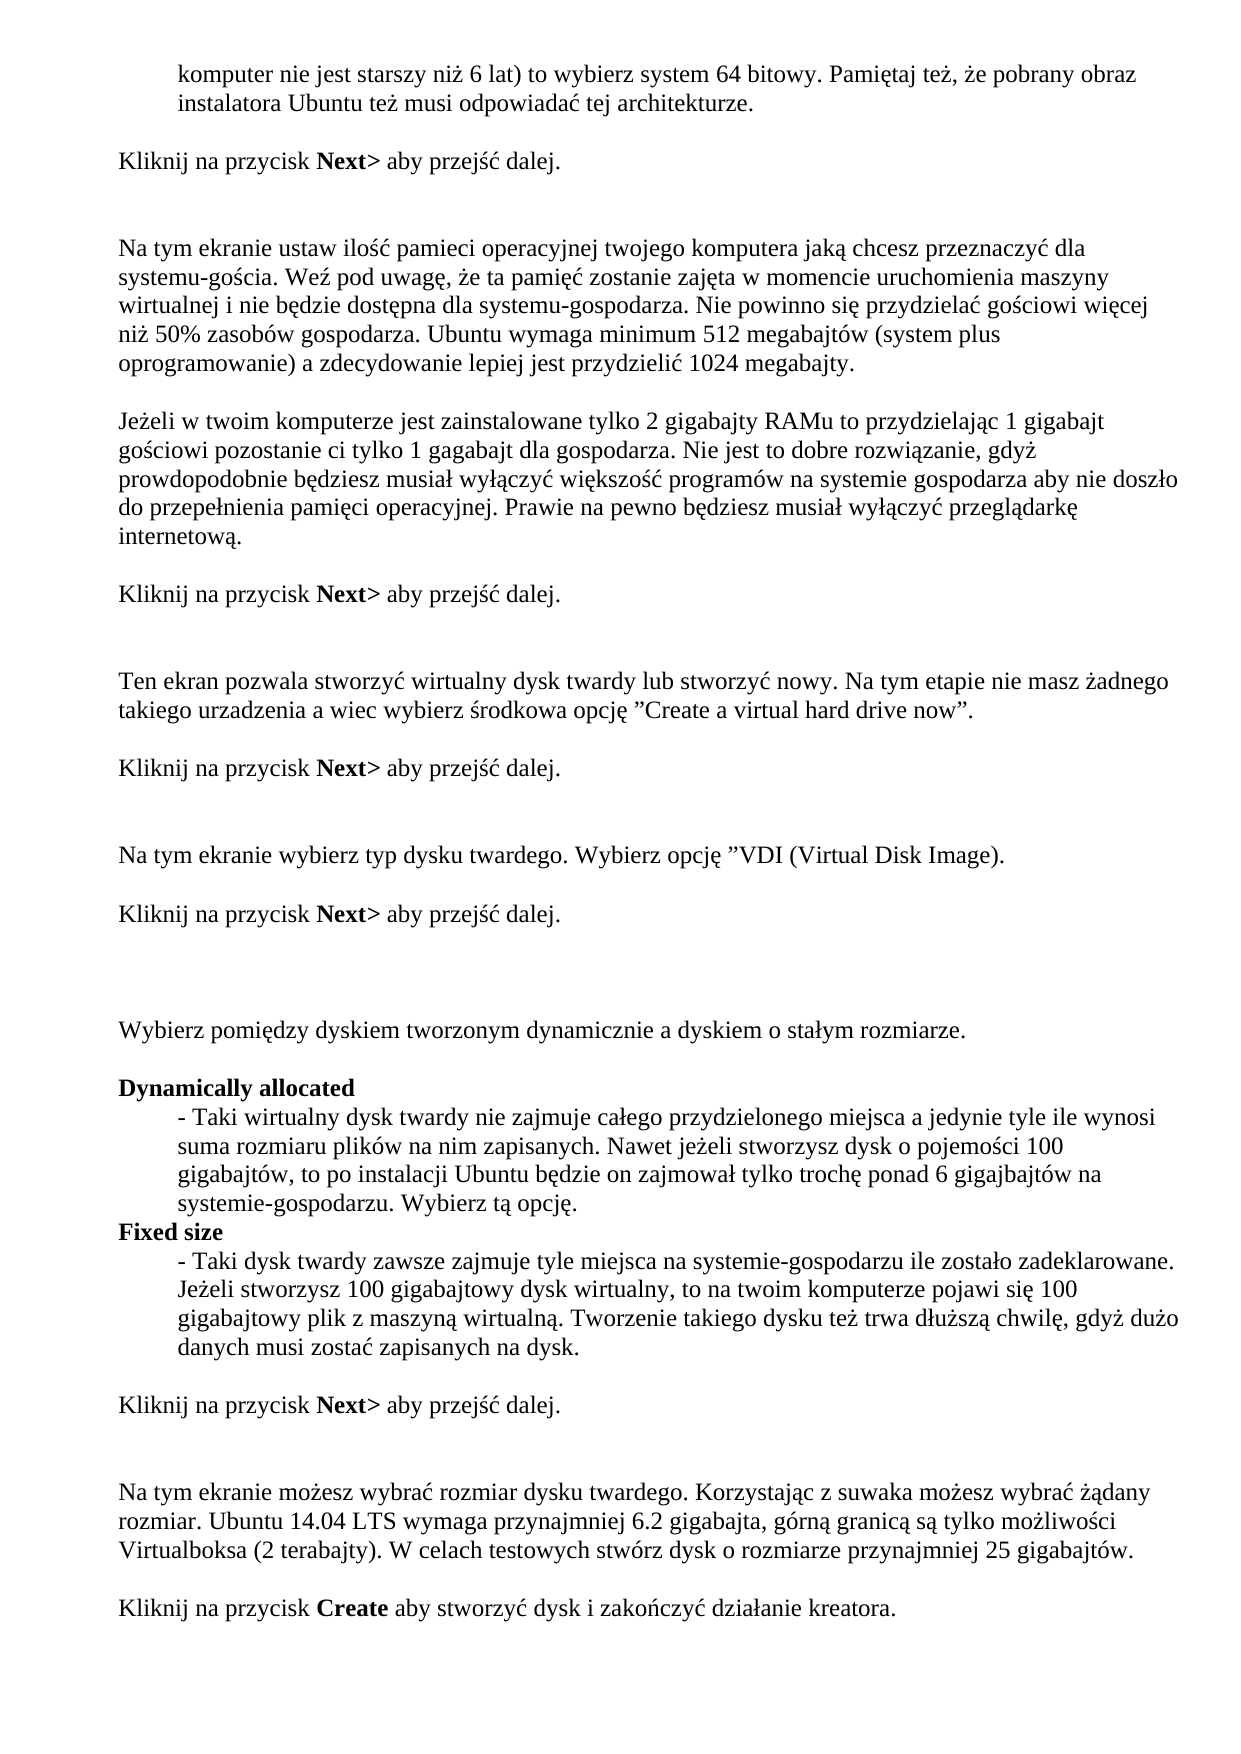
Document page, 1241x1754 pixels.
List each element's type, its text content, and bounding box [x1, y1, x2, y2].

subtitle Dynamically allocated [118, 1073, 1181, 1102]
text Kliknij na przycisk Next> aby przejść dalej. [118, 146, 1181, 175]
list - Taki wirtualny dysk twardy nie zajmuje całego przydzielonego miejsca a jedynie tyle ile wynosi suma rozmiaru plików na nim zapisanych. Nawet jeżeli stworzysz dysk o pojemości 100 gigabajtów, to po instalacji Ubuntu będzie on zajmował tylko trochę ponad 6 gigajbajtów na systemie-gospodarzu. Wybierz tą opcję. [177, 1102, 1181, 1217]
text Kliknij na przycisk Create aby stworzyć dysk i zakończyć działanie kreatora. [118, 1593, 1181, 1622]
text Kliknij na przycisk Next> aby przejść dalej. [118, 579, 1181, 608]
text Kliknij na przycisk Next> aby przejść dalej. [118, 753, 1181, 782]
text Kliknij na przycisk Next> aby przejść dalej. [118, 1390, 1181, 1419]
text Na tym ekranie ustaw ilość pamieci operacyjnej twojego komputera jaką chcesz przeznaczyć dla systemu-gościa. Weź pod uwagę, że ta pamięć zostanie zajęta w momencie uruchomienia maszyny wirtualnej i nie będzie dostępna dla systemu-gospodarza. Nie powinno się przydzielać gościowi więcej niż 50% zasobów gospodarza. Ubuntu wymaga minimum 512 megabajtów (system plus oprogramowanie) a zdecydowanie lepiej jest przydzielić 1024 megabajty. [118, 233, 1181, 377]
text Na tym ekranie wybierz typ dysku twardego. Wybierz opcję ”VDI (Virtual Disk Image). [118, 840, 1181, 869]
text Na tym ekranie możesz wybrać rozmiar dysku twardego. Korzystając z suwaka możesz wybrać żądany rozmiar. Ubuntu 14.04 LTS wymaga przynajmniej 6.2 gigabajta, górną granicą są tylko możliwości Virtualboksa (2 terabajty). W celach testowych stwórz dysk o rozmiarze przynajmniej 25 gigabajtów. [118, 1477, 1181, 1563]
subtitle Fixed size [118, 1217, 1181, 1246]
text Jeżeli w twoim komputerze jest zainstalowane tylko 2 gigabajty RAMu to przydzielając 1 gigabajt gościowi pozostanie ci tylko 1 gagabajt dla gospodarza. Nie jest to dobre rozwiązanie, gdyż prowdopodobnie będziesz musiał wyłączyć większość programów na systemie gospodarza aby nie doszło do przepełnienia pamięci operacyjnej. Prawie na pewno będziesz musiał wyłączyć przeglądarkę internetową. [118, 406, 1181, 550]
text Wybierz pomiędzy dyskiem tworzonym dynamicznie a dyskiem o stałym rozmiarze. [118, 1015, 1181, 1044]
list komputer nie jest starszy niż 6 lat) to wybierz system 64 bitowy. Pamiętaj też, że pobrany obraz instalatora Ubuntu też musi odpowiadać tej architekturze. [177, 59, 1181, 117]
text Kliknij na przycisk Next> aby przejść dalej. [118, 899, 1181, 927]
text Ten ekran pozwala stworzyć wirtualny dysk twardy lub stworzyć nowy. Na tym etapie nie masz żadnego takiego urzadzenia a wiec wybierz środkowa opcję ”Create a virtual hard drive now”. [118, 666, 1181, 724]
list - Taki dysk twardy zawsze zajmuje tyle miejsca na systemie-gospodarzu ile zostało zadeklarowane. Jeżeli stworzysz 100 gigabajtowy dysk wirtualny, to na twoim komputerze pojawi się 100 gigabajtowy plik z maszyną wirtualną. Tworzenie takiego dysku też trwa dłuższą chwilę, gdyż dużo danych musi zostać zapisanych na dysk. [177, 1246, 1181, 1361]
